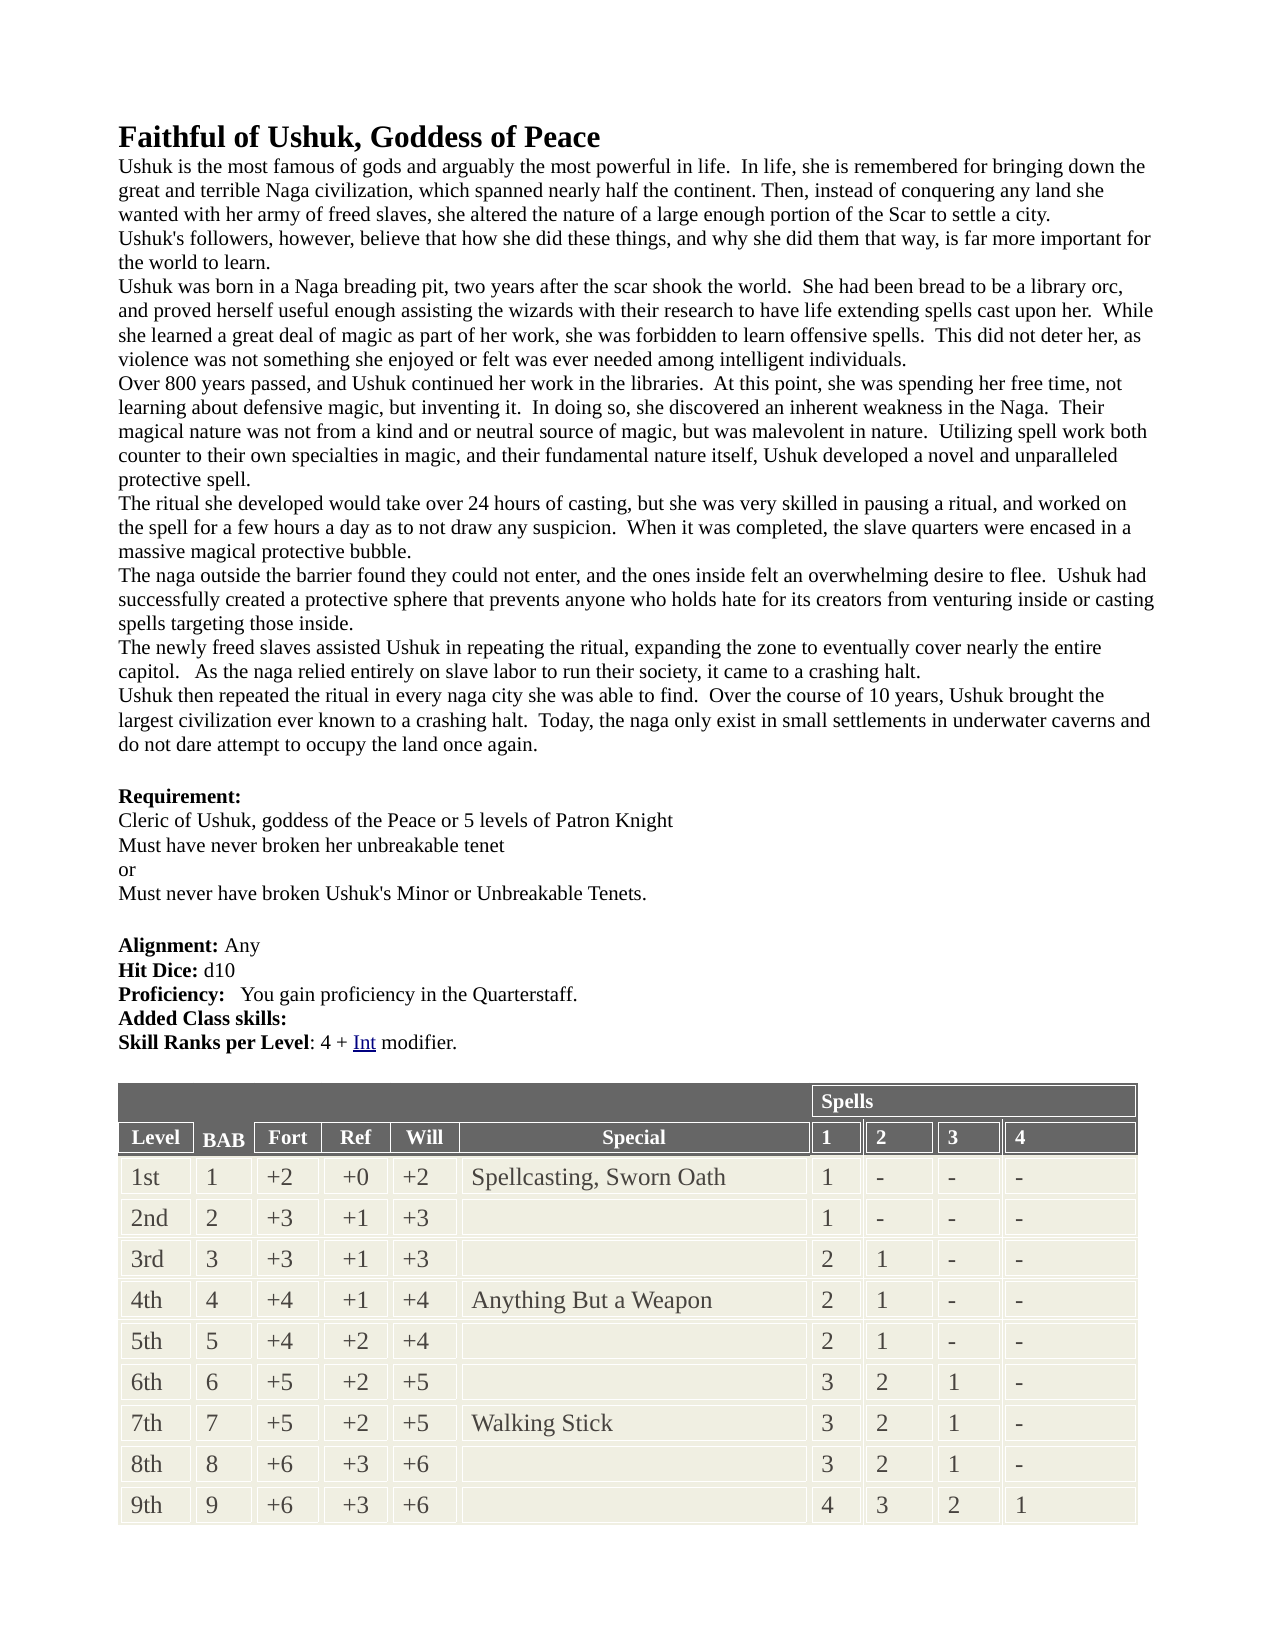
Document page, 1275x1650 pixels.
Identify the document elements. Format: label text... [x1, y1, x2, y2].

table_cell +1 [321, 1279, 390, 1319]
table_cell 2 [809, 1320, 863, 1361]
table_cell 3 [809, 1443, 863, 1484]
text Ushuk is the most famous of gods and arguably the most powerful in life. In life, she is remembered for bringing down the great and terrible Naga civilization, which spanned nearly half the continent. Then, instead of conquering any land she wanted with her army of freed slaves, she altered the nature of a large enough portion of the Scar to settle a city. [118, 154, 1157, 226]
table_header Level [119, 1084, 193, 1122]
table_cell 9 [193, 1484, 254, 1525]
table_cell [459, 1361, 809, 1402]
table_cell 1 [864, 1320, 935, 1361]
table_cell 1 [810, 1119, 863, 1155]
table_cell +3 [254, 1238, 321, 1278]
text Ushuk was born in a Naga breading pit, two years after the scar shook the world. She had been bread to be a library orc, and proved herself useful enough assisting the wizards with their research to have life extending spells cast upon her. While she learned a great deal of magic as part of her work, she was forbidden to learn offensive spells. This did not deter her, as violence was not something she enjoyed or felt was ever needed among intelligent individuals. [118, 274, 1157, 371]
table_cell Walking Stick [459, 1402, 809, 1443]
table_cell 7th [118, 1402, 193, 1443]
table_cell +2 [321, 1361, 390, 1402]
table_cell 4 [1003, 1119, 1138, 1155]
table_header Will [391, 1084, 459, 1122]
table_cell 1 [1003, 1484, 1138, 1525]
table_cell +3 [390, 1196, 459, 1237]
table_cell +1 [321, 1196, 390, 1237]
table_cell - [935, 1320, 1002, 1361]
text Over 800 years passed, and Ushuk continued her work in the libraries. At this point, she was spending her free time, not learning about defensive magic, but inventing it. In doing so, she discovered an inherent weakness in the Naga. Their magical nature was not from a kind and or neutral source of magic, but was malevolent in nature. Utilizing spell work both counter to their own specialties in magic, and their fundamental nature itself, Ushuk developed a novel and unparalleled protective spell. [118, 371, 1157, 491]
table_cell +4 [254, 1320, 321, 1361]
table_cell - [1003, 1361, 1138, 1402]
table_cell 2nd [118, 1196, 193, 1237]
table_cell +0 [321, 1156, 390, 1196]
table_cell 2 [864, 1119, 935, 1155]
table_cell 1 [935, 1402, 1002, 1443]
table_cell +6 [390, 1484, 459, 1525]
table_cell 4 [809, 1484, 863, 1525]
table_cell - [1003, 1320, 1138, 1361]
table_cell [459, 1196, 809, 1237]
table_cell 3 [864, 1484, 935, 1525]
table_cell +4 [254, 1279, 321, 1319]
table_cell 4 [193, 1279, 254, 1319]
table_header BAB [194, 1084, 254, 1104]
table_cell +5 [254, 1361, 321, 1402]
table_cell 2 [864, 1443, 935, 1484]
table_cell - [864, 1196, 935, 1237]
table_cell 2 [809, 1279, 863, 1319]
table_header Ref [322, 1084, 390, 1122]
table_cell 1st [118, 1156, 193, 1196]
table_cell 1 [809, 1155, 863, 1196]
table_cell +6 [254, 1484, 321, 1525]
table_cell +4 [390, 1279, 459, 1319]
table_cell 1 [809, 1196, 863, 1237]
table_cell 4th [118, 1279, 193, 1319]
table_cell 1 [935, 1443, 1002, 1484]
table_cell - [935, 1279, 1002, 1319]
table_cell [459, 1484, 809, 1525]
table_cell Anything But a Weapon [459, 1279, 809, 1319]
table_cell 6th [118, 1361, 193, 1402]
table_cell 2 [864, 1402, 935, 1443]
table_cell 5 [193, 1320, 254, 1361]
text Must have never broken her unbreakable tenet [118, 832, 1157, 857]
table_cell +5 [254, 1402, 321, 1443]
table_cell 8th [118, 1443, 193, 1484]
table_header Fort [255, 1084, 321, 1122]
table_cell 3 [809, 1402, 863, 1443]
table_cell +6 [390, 1443, 459, 1484]
table_cell 1 [193, 1156, 254, 1196]
table_cell +5 [390, 1361, 459, 1402]
text Faithful of Ushuk, Goddess of Peace [118, 118, 1157, 154]
table_cell +3 [321, 1484, 390, 1525]
table_cell [459, 1443, 809, 1484]
table_cell Spellcasting, Sworn Oath [459, 1156, 809, 1196]
table_cell 2 [864, 1361, 935, 1402]
table_cell +2 [321, 1320, 390, 1361]
table_cell +3 [321, 1443, 390, 1484]
table_cell [459, 1320, 809, 1361]
table_cell - [1003, 1443, 1138, 1484]
table_cell - [864, 1155, 935, 1196]
table_cell - [935, 1196, 1002, 1237]
table_cell 3 [809, 1361, 863, 1402]
table_cell - [935, 1238, 1002, 1278]
text Hit Dice: d10 Proficiency: You gain proficiency in the Quarterstaff. Added Class skills: [118, 957, 1157, 1030]
table_cell 9th [118, 1484, 193, 1525]
text Requirement: [118, 784, 1157, 808]
text Cleric of Ushuk, goddess of the Peace or 5 levels of Patron Knight [118, 808, 1157, 832]
table_cell 3 [193, 1238, 254, 1278]
table_cell 2 [935, 1484, 1002, 1525]
text Ushuk's followers, however, believe that how she did these things, and why she did them that way, is far more important for the world to learn. [118, 226, 1157, 274]
text Alignment: Any [118, 933, 1157, 957]
table_cell 3 [935, 1119, 1002, 1155]
table_header Special [460, 1084, 809, 1122]
table_cell +4 [390, 1320, 459, 1361]
table_cell 2 [193, 1196, 254, 1237]
table_cell 3rd [118, 1238, 193, 1278]
table_cell +2 [321, 1402, 390, 1443]
text Must never have broken Ushuk's Minor or Unbreakable Tenets. [118, 881, 1157, 905]
table_cell 6 [193, 1361, 254, 1402]
table_cell +5 [390, 1402, 459, 1443]
table_cell 5th [118, 1320, 193, 1361]
text The newly freed slaves assisted Ushuk in repeating the ritual, expanding the zone to eventually cover nearly the entire capitol. As the naga relied entirely on slave labor to run their society, it came to a crashing halt. [118, 635, 1157, 683]
table_cell 1 [935, 1361, 1002, 1402]
table_cell - [1003, 1196, 1138, 1237]
text Skill Ranks per Level: 4 + Int modifier. [118, 1030, 1157, 1054]
table_cell - [935, 1155, 1002, 1196]
table_cell +2 [390, 1156, 459, 1196]
text or [118, 857, 1157, 881]
table_cell 7 [193, 1402, 254, 1443]
table_cell +2 [254, 1156, 321, 1196]
table_cell +3 [254, 1196, 321, 1237]
text The ritual she developed would take over 24 hours of casting, but she was very skilled in pausing a ritual, and worked on the spell for a few hours a day as to not draw any suspicion. When it was completed, the slave quarters were encased in a massive magical protective bubble. [118, 491, 1157, 563]
text Ushuk then repeated the ritual in every naga city she was able to find. Over the course of 10 years, Ushuk brought the largest civilization ever known to a crashing halt. Today, the naga only exist in small settlements in underwater caverns and do not dare attempt to occupy the land once again. [118, 683, 1157, 756]
text The naga outside the barrier found they could not enter, and the ones inside felt an overwhelming desire to flee. Ushuk had successfully created a protective sphere that prevents anyone who holds hate for its creators from venturing inside or casting spells targeting those inside. [118, 563, 1157, 635]
table_cell +1 [321, 1238, 390, 1278]
table_cell +6 [254, 1443, 321, 1484]
table_cell [459, 1238, 809, 1278]
table_cell - [1003, 1155, 1138, 1196]
table_cell +3 [390, 1238, 459, 1278]
table_cell 2 [809, 1238, 863, 1278]
table_cell 8 [193, 1443, 254, 1484]
table_cell - [1003, 1402, 1138, 1443]
